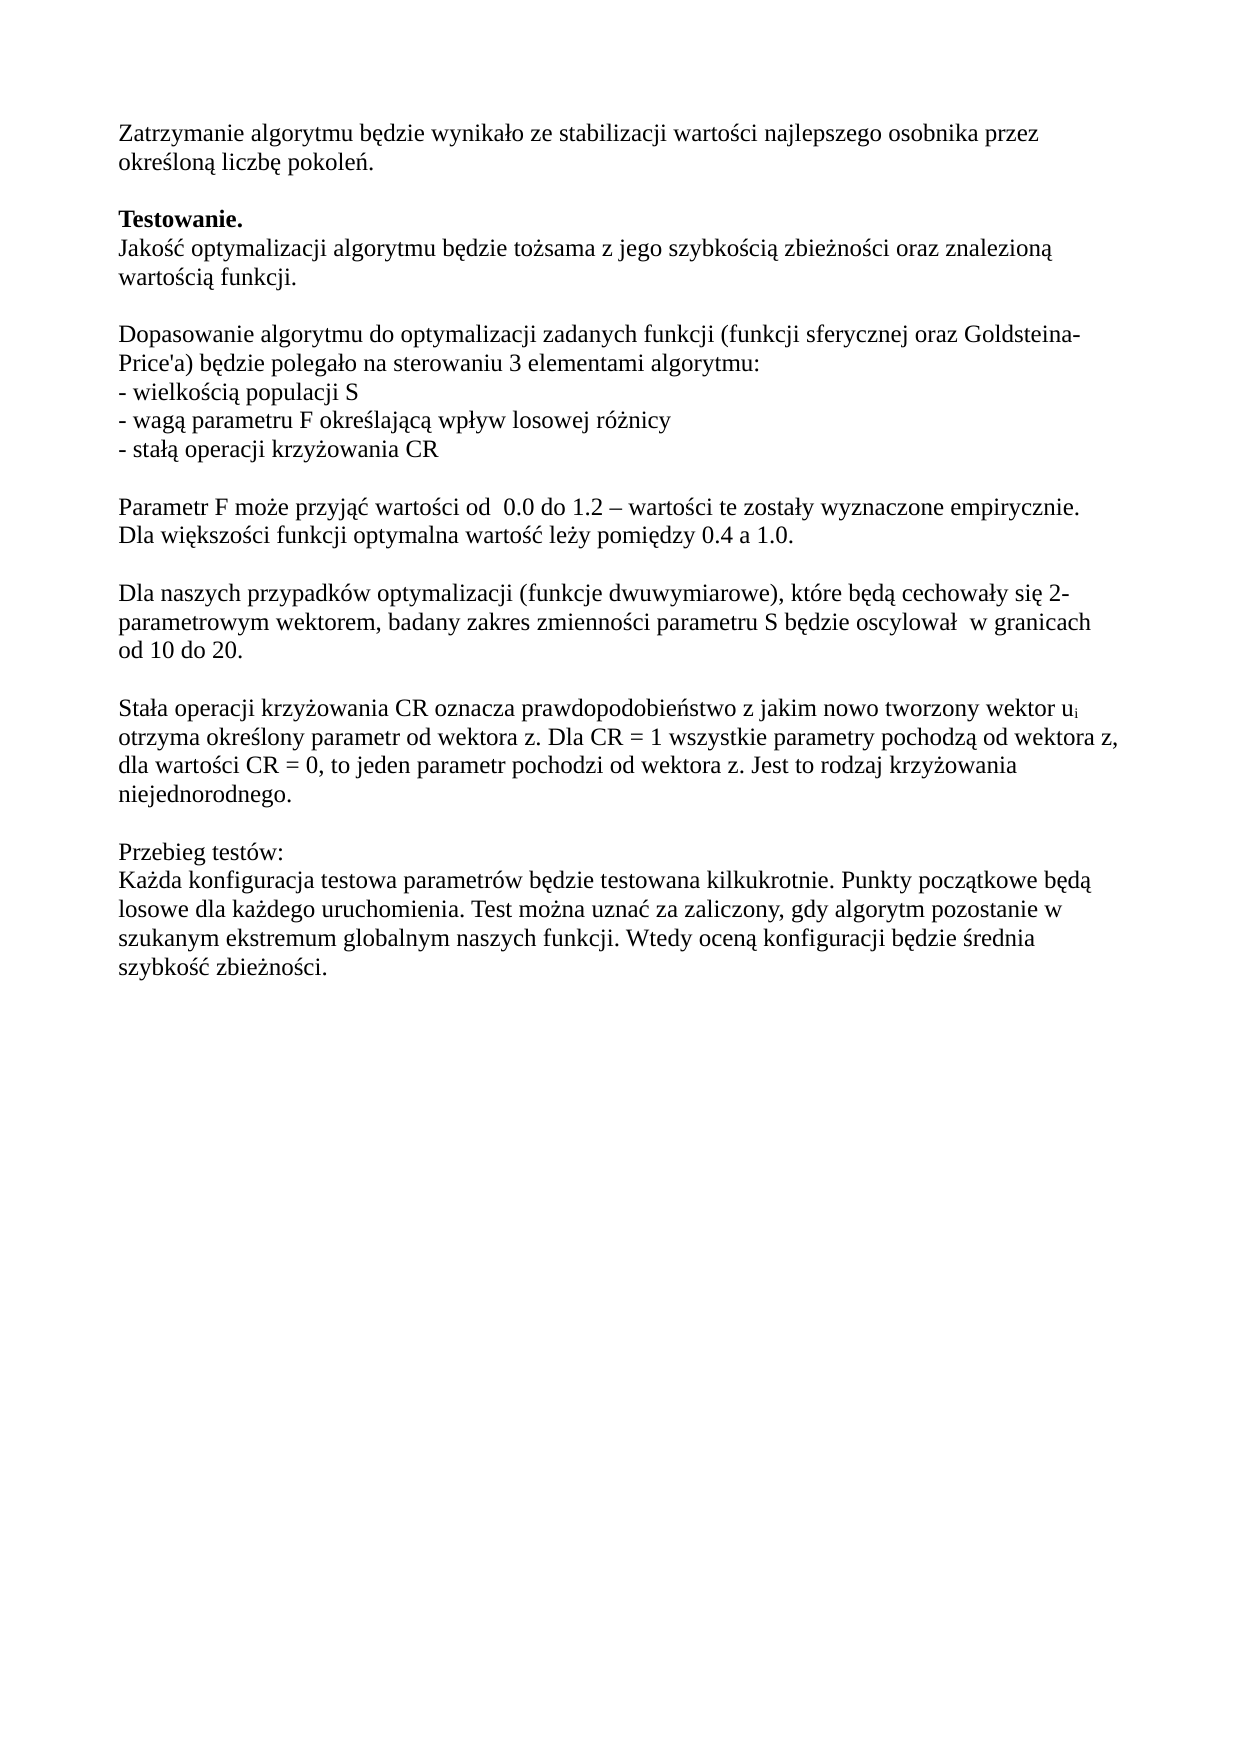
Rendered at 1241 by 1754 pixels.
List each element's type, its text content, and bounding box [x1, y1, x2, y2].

text Parametr F może przyjąć wartości od 0.0 do 1.2 – wartości te zostały wyznaczone empirycznie. Dla większości funkcji optymalna wartość leży pomiędzy 0.4 a 1.0. [118, 492, 1122, 549]
text Testowanie. [118, 204, 1122, 233]
text - wagą parametru F określającą wpływ losowej różnicy [118, 406, 1122, 434]
text Przebieg testów: [118, 837, 1122, 866]
text Jakość optymalizacji algorytmu będzie tożsama z jego szybkością zbieżności oraz znalezioną wartością funkcji. [118, 233, 1122, 291]
text Dla naszych przypadków optymalizacji (funkcje dwuwymiarowe), które będą cechowały się 2-parametrowym wektorem, badany zakres zmienności parametru S będzie oscylował w granicach od 10 do 20. [118, 578, 1122, 664]
text - stałą operacji krzyżowania CR [118, 434, 1122, 463]
text Dopasowanie algorytmu do optymalizacji zadanych funkcji (funkcji sferycznej oraz Goldsteina-Price'a) będzie polegało na sterowaniu 3 elementami algorytmu: [118, 319, 1122, 377]
text Stała operacji krzyżowania CR oznacza prawdopodobieństwo z jakim nowo tworzony wektor ui otrzyma określony parametr od wektora z. Dla CR = 1 wszystkie parametry pochodzą od wektora z, dla wartości CR = 0, to jeden parametr pochodzi od wektora z. Jest to rodzaj krzyżowania niejednorodnego. [118, 693, 1122, 808]
text Zatrzymanie algorytmu będzie wynikało ze stabilizacji wartości najlepszego osobnika przez określoną liczbę pokoleń. [118, 118, 1122, 176]
text Każda konfiguracja testowa parametrów będzie testowana kilkukrotnie. Punkty początkowe będą losowe dla każdego uruchomienia. Test można uznać za zaliczony, gdy algorytm pozostanie w szukanym ekstremum globalnym naszych funkcji. Wtedy oceną konfiguracji będzie średnia szybkość zbieżności. [118, 866, 1122, 981]
text - wielkością populacji S [118, 377, 1122, 406]
